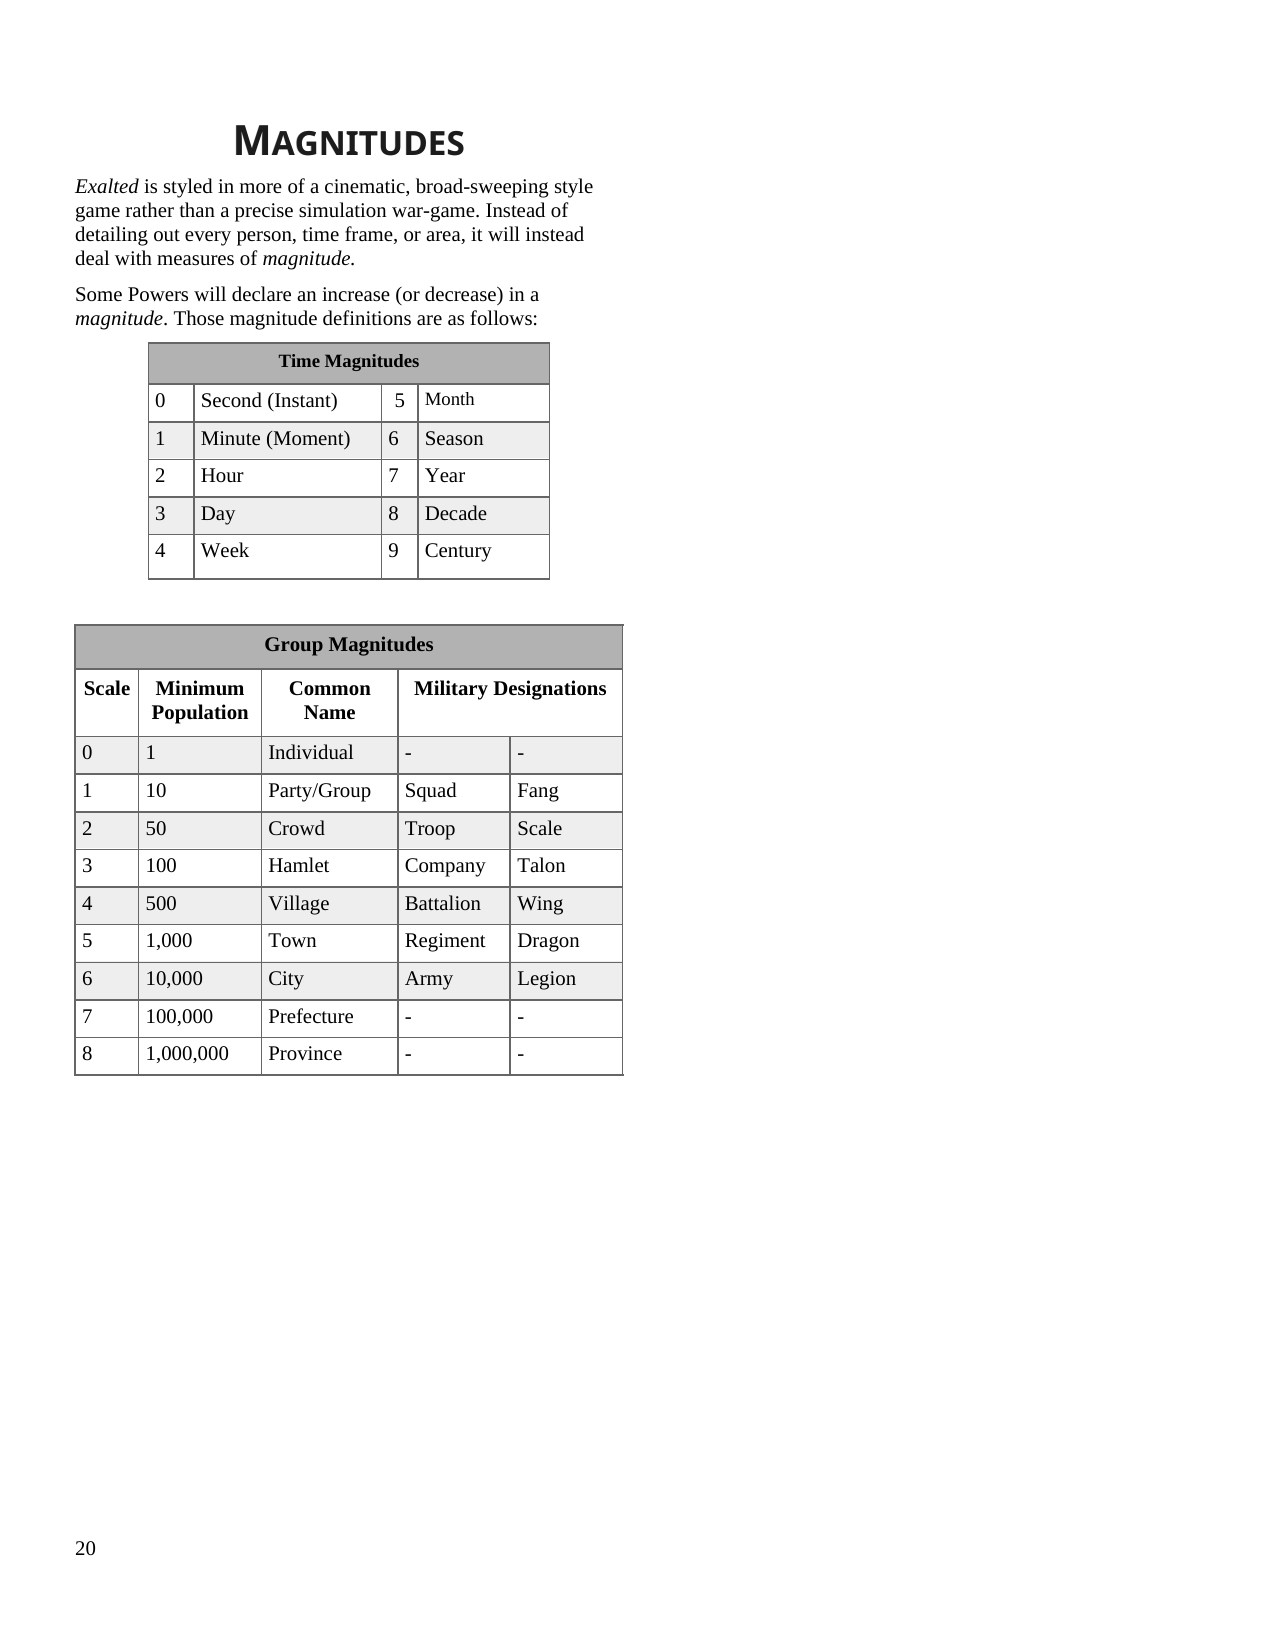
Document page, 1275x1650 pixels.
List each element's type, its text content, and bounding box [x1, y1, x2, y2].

table_cell Company [399, 850, 509, 886]
table_cell Battalion [399, 888, 509, 924]
table_cell Week [195, 535, 381, 578]
table_cell 1 [139, 737, 261, 773]
table_cell 6 [76, 963, 138, 999]
table_cell Season [419, 423, 549, 458]
table_cell 0 [76, 737, 138, 773]
table_cell Legion [511, 963, 622, 999]
table_cell Hour [195, 460, 381, 496]
subtitle Magnitudes [75, 111, 622, 168]
table_cell Century [419, 535, 549, 578]
table_cell Scale [76, 670, 138, 736]
table_cell Decade [419, 498, 549, 534]
table_cell 500 [139, 888, 261, 924]
table_cell 9 [382, 535, 417, 578]
table_cell 1 [149, 423, 193, 458]
table_header Time Magnitudes [149, 344, 549, 383]
table_cell Month [419, 385, 549, 421]
table_cell Year [419, 460, 549, 496]
table_cell 6 [382, 423, 417, 458]
table_cell Prefecture [262, 1001, 397, 1037]
table_cell Military Designations [399, 670, 622, 736]
table_cell Day [195, 498, 381, 534]
table_cell 2 [149, 460, 193, 496]
table_cell - [399, 737, 509, 773]
table_cell 100 [139, 850, 261, 886]
table_cell 10,000 [139, 963, 261, 999]
table_cell Talon [511, 850, 622, 886]
table_cell Crowd [262, 813, 397, 848]
table_cell 8 [76, 1038, 138, 1074]
table_cell - [399, 1001, 509, 1037]
table_cell Town [262, 925, 397, 961]
table_cell 5 [382, 385, 417, 421]
table_cell 4 [76, 888, 138, 924]
table_cell Village [262, 888, 397, 924]
table_cell Wing [511, 888, 622, 924]
text Exalted is styled in more of a cinematic, broad-sweeping style game rather than a precise simulation war-game. Instead of detailing out every person, time frame, or area, it will instead deal with measures of magnitude. [75, 174, 622, 270]
table_cell 7 [382, 460, 417, 496]
table_cell 1,000,000 [139, 1038, 261, 1074]
table_cell 5 [76, 925, 138, 961]
table_cell Individual [262, 737, 397, 773]
table_cell 1,000 [139, 925, 261, 961]
table_cell 7 [76, 1001, 138, 1037]
table_cell Second (Instant) [195, 385, 381, 421]
table_cell Army [399, 963, 509, 999]
table_cell Scale [511, 813, 622, 848]
table_cell 10 [139, 775, 261, 811]
table_cell Minute (Moment) [195, 423, 381, 458]
table_cell - [399, 1038, 509, 1074]
table_cell City [262, 963, 397, 999]
table_cell 50 [139, 813, 261, 848]
table_cell - [511, 737, 622, 773]
table_cell Fang [511, 775, 622, 811]
table_cell 3 [76, 850, 138, 886]
table_cell Minimum Population [139, 670, 261, 736]
table_cell Troop [399, 813, 509, 848]
table_cell Party/Group [262, 775, 397, 811]
table_cell Regiment [399, 925, 509, 961]
text Some Powers will declare an increase (or decrease) in a magnitude. Those magnitude definitions are as follows: [75, 282, 622, 330]
table_cell 100,000 [139, 1001, 261, 1037]
table_cell - [511, 1038, 622, 1074]
table_cell Dragon [511, 925, 622, 961]
table_cell 8 [382, 498, 417, 534]
table_cell 1 [76, 775, 138, 811]
table_cell Squad [399, 775, 509, 811]
table_cell Province [262, 1038, 397, 1074]
table_cell 3 [149, 498, 193, 534]
table_cell 4 [149, 535, 193, 578]
table_cell 2 [76, 813, 138, 848]
table_cell Hamlet [262, 850, 397, 886]
table_header Group Magnitudes [76, 626, 622, 668]
table_cell Common Name [262, 670, 397, 736]
table_cell 0 [149, 385, 193, 421]
table_cell - [511, 1001, 622, 1037]
